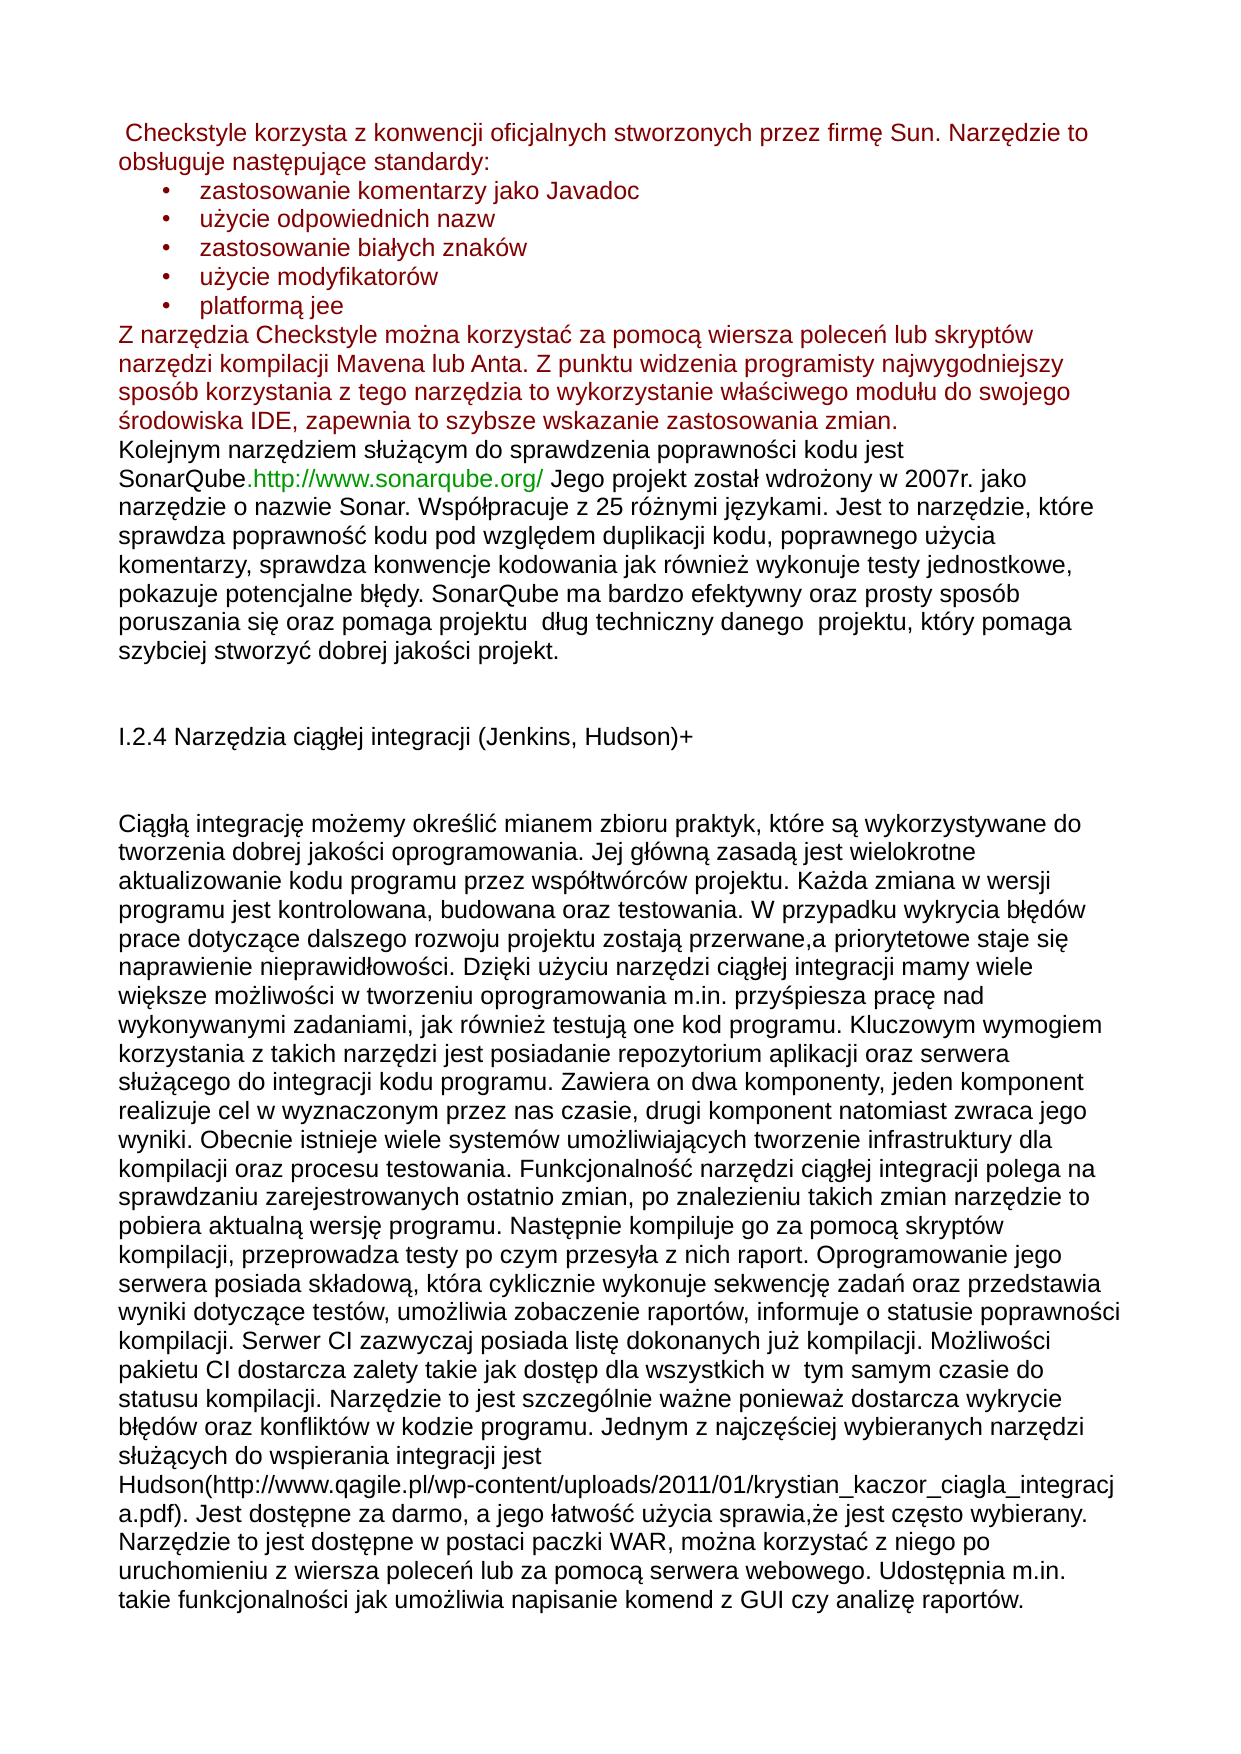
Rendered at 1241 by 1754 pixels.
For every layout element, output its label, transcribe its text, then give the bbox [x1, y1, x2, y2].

list zastosowanie komentarzy jako Javadoc [162, 176, 1122, 204]
list zastosowanie białych znaków [162, 233, 1122, 262]
list użycie odpowiednich nazw [162, 204, 1122, 233]
text I.2.4 Narzędzia ciągłej integracji (Jenkins, Hudson)+ [118, 722, 1122, 751]
text Z narzędzia Checkstyle można korzystać za pomocą wiersza poleceń lub skryptów narzędzi kompilacji Mavena lub Anta. Z punktu widzenia programisty najwygodniejszy sposób korzystania z tego narzędzia to wykorzystanie właściwego modułu do swojego środowiska IDE, zapewnia to szybsze wskazanie zastosowania zmian. [118, 320, 1122, 435]
text Ciągłą integrację możemy określić mianem zbioru praktyk, które są wykorzystywane do tworzenia dobrej jakości oprogramowania. Jej główną zasadą jest wielokrotne aktualizowanie kodu programu przez współtwórców projektu. Każda zmiana w wersji programu jest kontrolowana, budowana oraz testowania. W przypadku wykrycia błędów prace dotyczące dalszego rozwoju projektu zostają przerwane,a priorytetowe staje się naprawienie nieprawidłowości. Dzięki użyciu narzędzi ciągłej integracji mamy wiele większe możliwości w tworzeniu oprogramowania m.in. przyśpiesza pracę nad wykonywanymi zadaniami, jak również testują one kod programu. Kluczowym wymogiem korzystania z takich narzędzi jest posiadanie repozytorium aplikacji oraz serwera służącego do integracji kodu programu. Zawiera on dwa komponenty, jeden komponent realizuje cel w wyznaczonym przez nas czasie, drugi komponent natomiast zwraca jego wyniki. Obecnie istnieje wiele systemów umożliwiających tworzenie infrastruktury dla kompilacji oraz procesu testowania. Funkcjonalność narzędzi ciągłej integracji polega na sprawdzaniu zarejestrowanych ostatnio zmian, po znalezieniu takich zmian narzędzie to pobiera aktualną wersję programu. Następnie kompiluje go za pomocą skryptów kompilacji, przeprowadza testy po czym przesyła z nich raport. Oprogramowanie jego serwera posiada składową, która cyklicznie wykonuje sekwencję zadań oraz przedstawia wyniki dotyczące testów, umożliwia zobaczenie raportów, informuje o statusie poprawności kompilacji. Serwer CI zazwyczaj posiada listę dokonanych już kompilacji. Możliwości pakietu CI dostarcza zalety takie jak dostęp dla wszystkich w tym samym czasie do statusu kompilacji. Narzędzie to jest szczególnie ważne ponieważ dostarcza wykrycie błędów oraz konfliktów w kodzie programu. Jednym z najczęściej wybieranych narzędzi służących do wspierania integracji jest Hudson(http://www.qagile.pl/wp-content/uploads/2011/01/krystian_kaczor_ciagla_integracja.pdf). Jest dostępne za darmo, a jego łatwość użycia sprawia,że jest często wybierany. Narzędzie to jest dostępne w postaci paczki WAR, można korzystać z niego po uruchomieniu z wiersza poleceń lub za pomocą serwera webowego. Udostępnia m.in. takie funkcjonalności jak umożliwia napisanie komend z GUI czy analizę raportów. [118, 809, 1122, 1614]
text Checkstyle korzysta z konwencji oficjalnych stworzonych przez firmę Sun. Narzędzie to obsługuje następujące standardy: [118, 118, 1122, 176]
list platformą jee [162, 291, 1122, 320]
list użycie modyfikatorów [162, 262, 1122, 291]
text Kolejnym narzędziem służącym do sprawdzenia poprawności kodu jest SonarQube.http://www.sonarqube.org/ Jego projekt został wdrożony w 2007r. jako narzędzie o nazwie Sonar. Współpracuje z 25 różnymi językami. Jest to narzędzie, które sprawdza poprawność kodu pod względem duplikacji kodu, poprawnego użycia komentarzy, sprawdza konwencje kodowania jak również wykonuje testy jednostkowe, pokazuje potencjalne błędy. SonarQube ma bardzo efektywny oraz prosty sposób poruszania się oraz pomaga projektu dług techniczny danego projektu, który pomaga szybciej stworzyć dobrej jakości projekt. [118, 435, 1122, 665]
